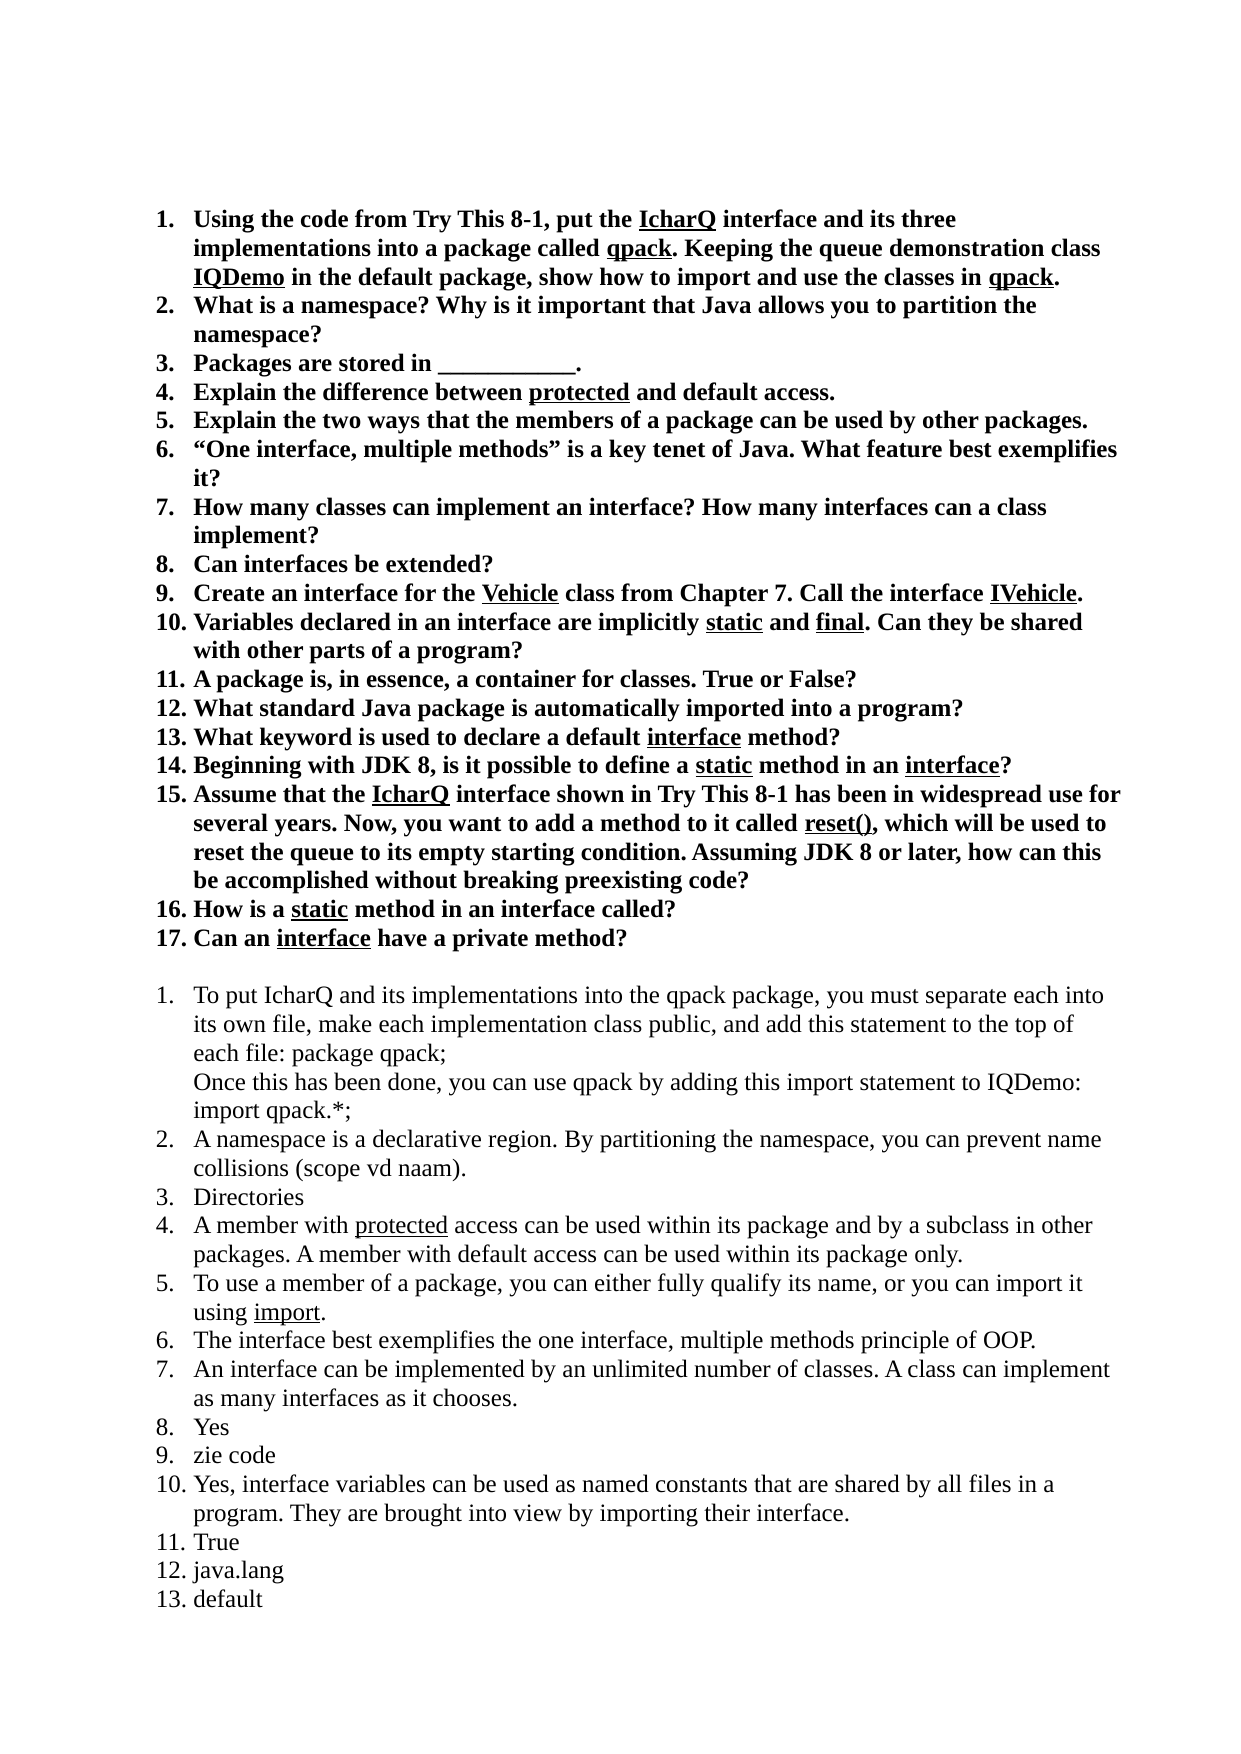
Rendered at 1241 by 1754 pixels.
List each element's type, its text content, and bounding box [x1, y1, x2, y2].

list Can interfaces be extended? [156, 549, 1122, 578]
list A member with protected access can be used within its package and by a subclass in other packages. A member with default access can be used within its package only. [156, 1211, 1122, 1268]
list Packages are stored in ___________. [156, 348, 1122, 377]
list True [156, 1527, 1122, 1556]
list What standard Java package is automatically imported into a program? [156, 693, 1122, 722]
list Yes [156, 1412, 1122, 1441]
list To use a member of a package, you can either fully qualify its name, or you can import it using import. [156, 1268, 1122, 1326]
list Can an interface have a private method? [156, 923, 1122, 952]
list Beginning with JDK 8, is it possible to define a static method in an interface? [156, 751, 1122, 779]
list What is a namespace? Why is it important that Java allows you to partition the namespace? [156, 291, 1122, 348]
list Variables declared in an interface are implicitly static and final. Can they be shared with other parts of a program? [156, 607, 1122, 664]
list Yes, interface variables can be used as named constants that are shared by all files in a program. They are brought into view by importing their interface. [156, 1469, 1122, 1527]
list Explain the difference between protected and default access. [156, 377, 1122, 406]
list default [156, 1584, 1122, 1613]
list How is a static method in an interface called? [156, 894, 1122, 923]
list Once this has been done, you can use qpack by adding this import statement to IQDemo: import qpack.*; [156, 1067, 1122, 1124]
list An interface can be implemented by an unlimited number of classes. A class can implement as many interfaces as it chooses. [156, 1354, 1122, 1412]
list zie code [156, 1441, 1122, 1469]
list The interface best exemplifies the one interface, multiple methods principle of OOP. [156, 1326, 1122, 1354]
list Explain the two ways that the members of a package can be used by other packages. [156, 406, 1122, 434]
list Create an interface for the Vehicle class from Chapter 7. Call the interface IVehicle. [156, 578, 1122, 607]
list “One interface, multiple methods” is a key tenet of Java. What feature best exemplifies it? [156, 434, 1122, 492]
list A package is, in essence, a container for classes. True or False? [156, 664, 1122, 693]
list To put IcharQ and its implementations into the qpack package, you must separate each into its own file, make each implementation class public, and add this statement to the top of each file: package qpack; [156, 981, 1122, 1067]
list How many classes can implement an interface? How many interfaces can a class implement? [156, 492, 1122, 549]
list A namespace is a declarative region. By partitioning the namespace, you can prevent name collisions (scope vd naam). [156, 1124, 1122, 1182]
list What keyword is used to declare a default interface method? [156, 722, 1122, 751]
list Using the code from Try This 8-1, put the IcharQ interface and its three implementations into a package called qpack. Keeping the queue demonstration class IQDemo in the default package, show how to import and use the classes in qpack. [156, 204, 1122, 291]
list java.lang [156, 1556, 1122, 1584]
list Assume that the IcharQ interface shown in Try This 8-1 has been in widespread use for several years. Now, you want to add a method to it called reset(), which will be used to reset the queue to its empty starting condition. Assuming JDK 8 or later, how can this be accomplished without breaking preexisting code? [156, 779, 1122, 894]
list Directories [156, 1182, 1122, 1211]
